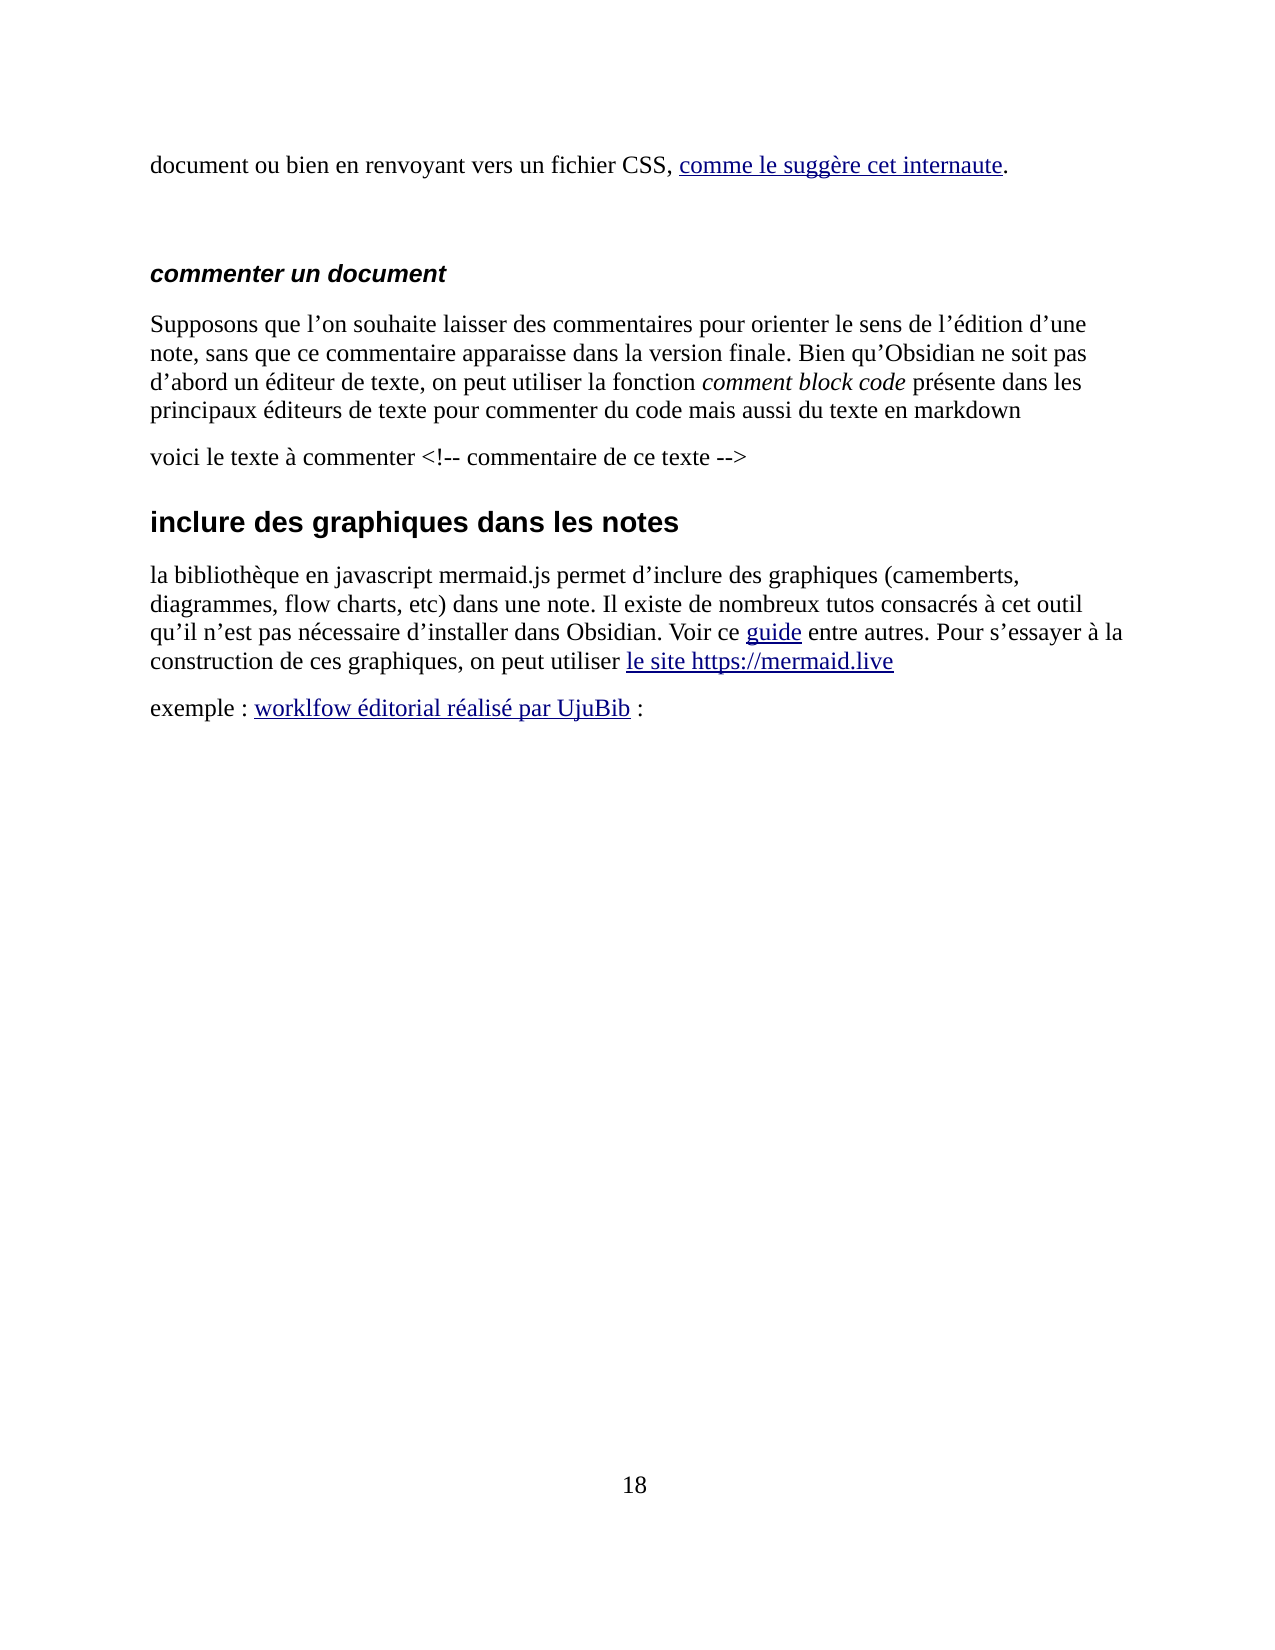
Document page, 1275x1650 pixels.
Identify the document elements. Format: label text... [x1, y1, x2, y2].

text document ou bien en renvoyant vers un fichier CSS, comme le suggère cet internaute. [150, 150, 1125, 179]
text la bibliothèque en javascript mermaid.js permet d’inclure des graphiques (camemberts, diagrammes, flow charts, etc) dans une note. Il existe de nombreux tutos consacrés à cet outil qu’il n’est pas nécessaire d’installer dans Obsidian. Voir ce guide entre autres. Pour s’essayer à la construction de ces graphiques, on peut utiliser le site https://mermaid.live [150, 560, 1125, 675]
text Supposons que l’on souhaite laisser des commentaires pour orienter le sens de l’édition d’une note, sans que ce commentaire apparaisse dans la version finale. Bien qu’Obsidian ne soit pas d’abord un éditeur de texte, on peut utiliser la fonction comment block code présente dans les principaux éditeurs de texte pour commenter du code mais aussi du texte en markdown [150, 309, 1125, 424]
text exemple : worklfow éditorial réalisé par UjuBib : [150, 693, 1125, 722]
subtitle inclure des graphiques dans les notes [150, 505, 1125, 538]
text voici le texte à commenter <!-- commentaire de ce texte --> [150, 442, 1125, 471]
subtitle commenter un document [150, 259, 1125, 288]
